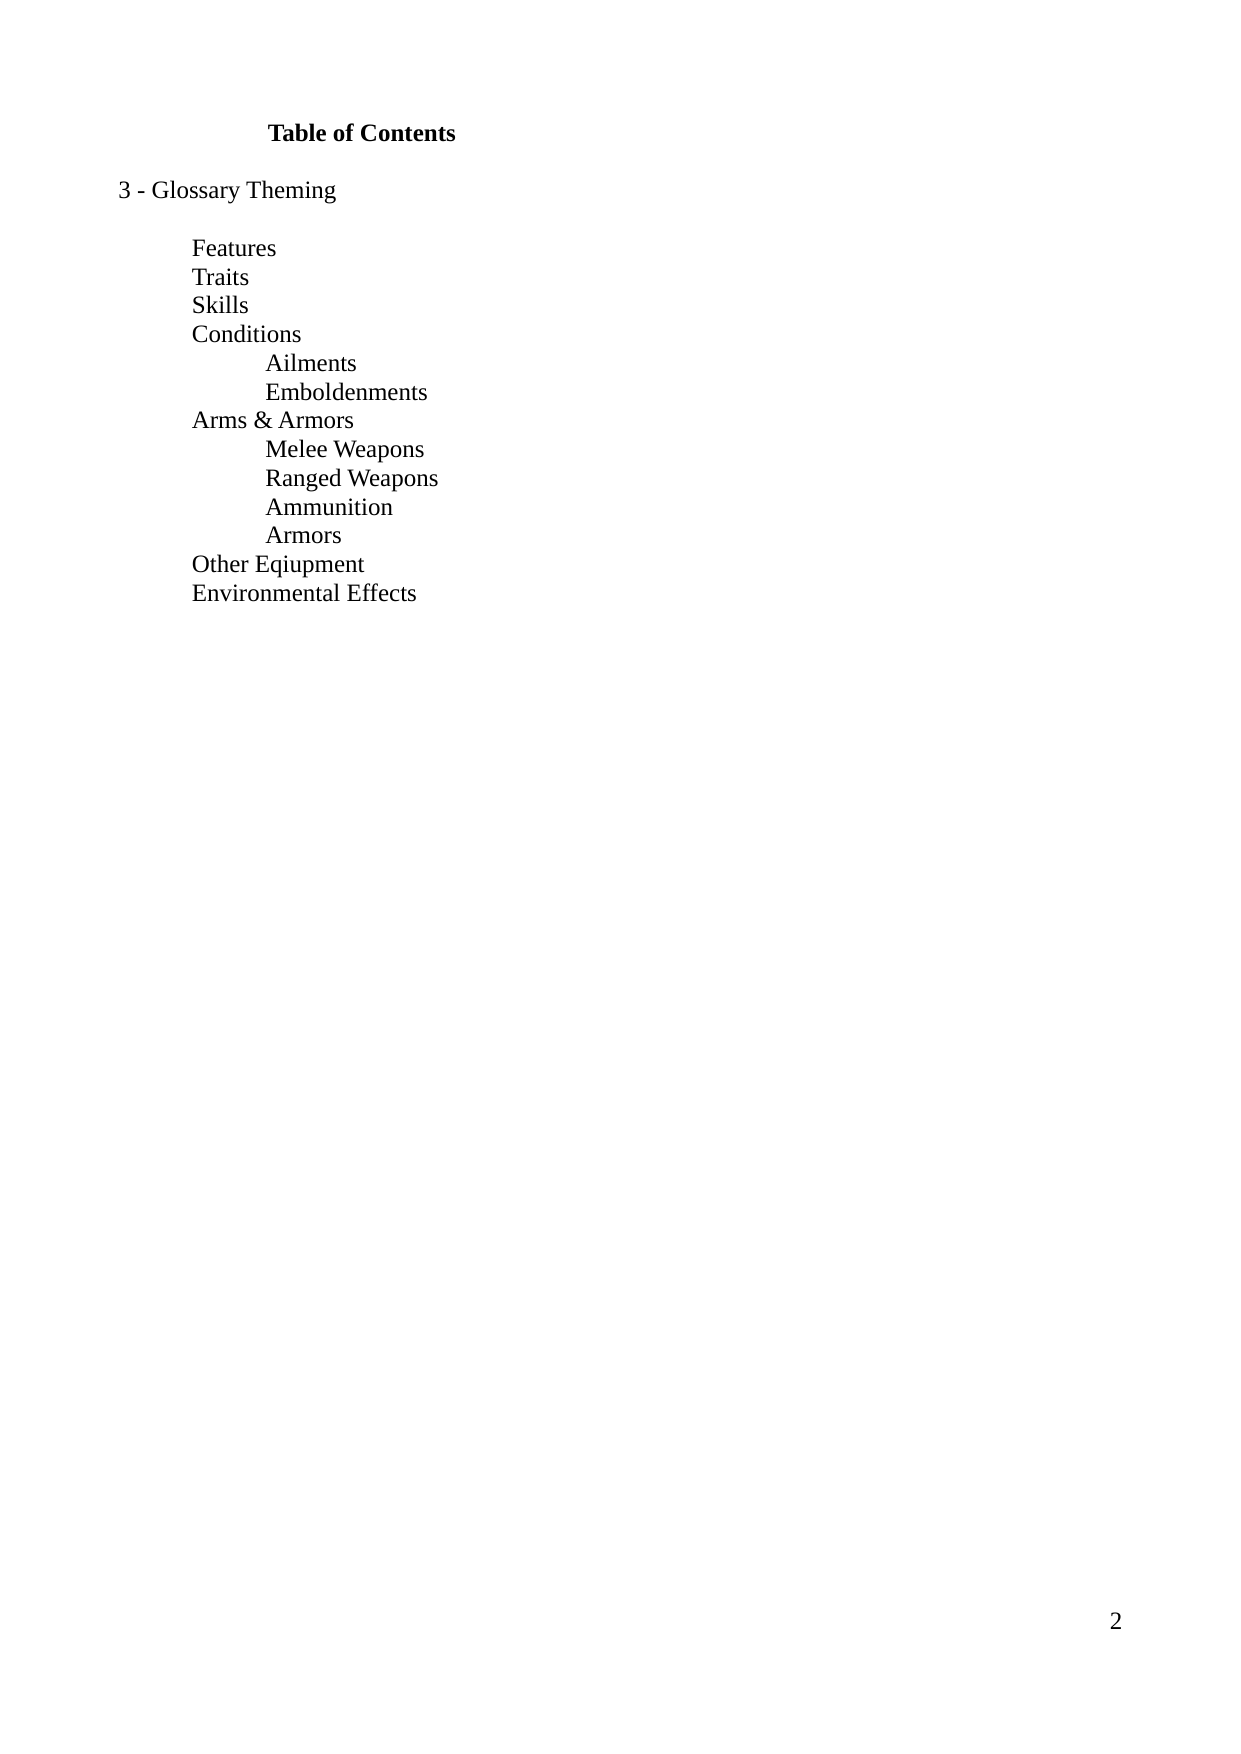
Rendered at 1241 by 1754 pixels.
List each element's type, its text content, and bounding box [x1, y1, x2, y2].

text Traits [118, 262, 605, 291]
text 3 - Glossary Theming [118, 176, 605, 204]
text Melee Weapons [118, 434, 605, 463]
text Armors [118, 521, 605, 549]
text Arms & Armors [118, 406, 605, 434]
text Conditions [118, 319, 605, 348]
text Skills [118, 291, 605, 319]
text Features [118, 233, 605, 262]
text Ammunition [118, 492, 605, 521]
text Ranged Weapons [118, 463, 605, 492]
text Ailments [118, 348, 605, 377]
text Table of Contents [118, 118, 605, 147]
text Emboldenments [118, 377, 605, 406]
text Other Eqiupment [118, 549, 605, 578]
text Environmental Effects [118, 578, 605, 607]
